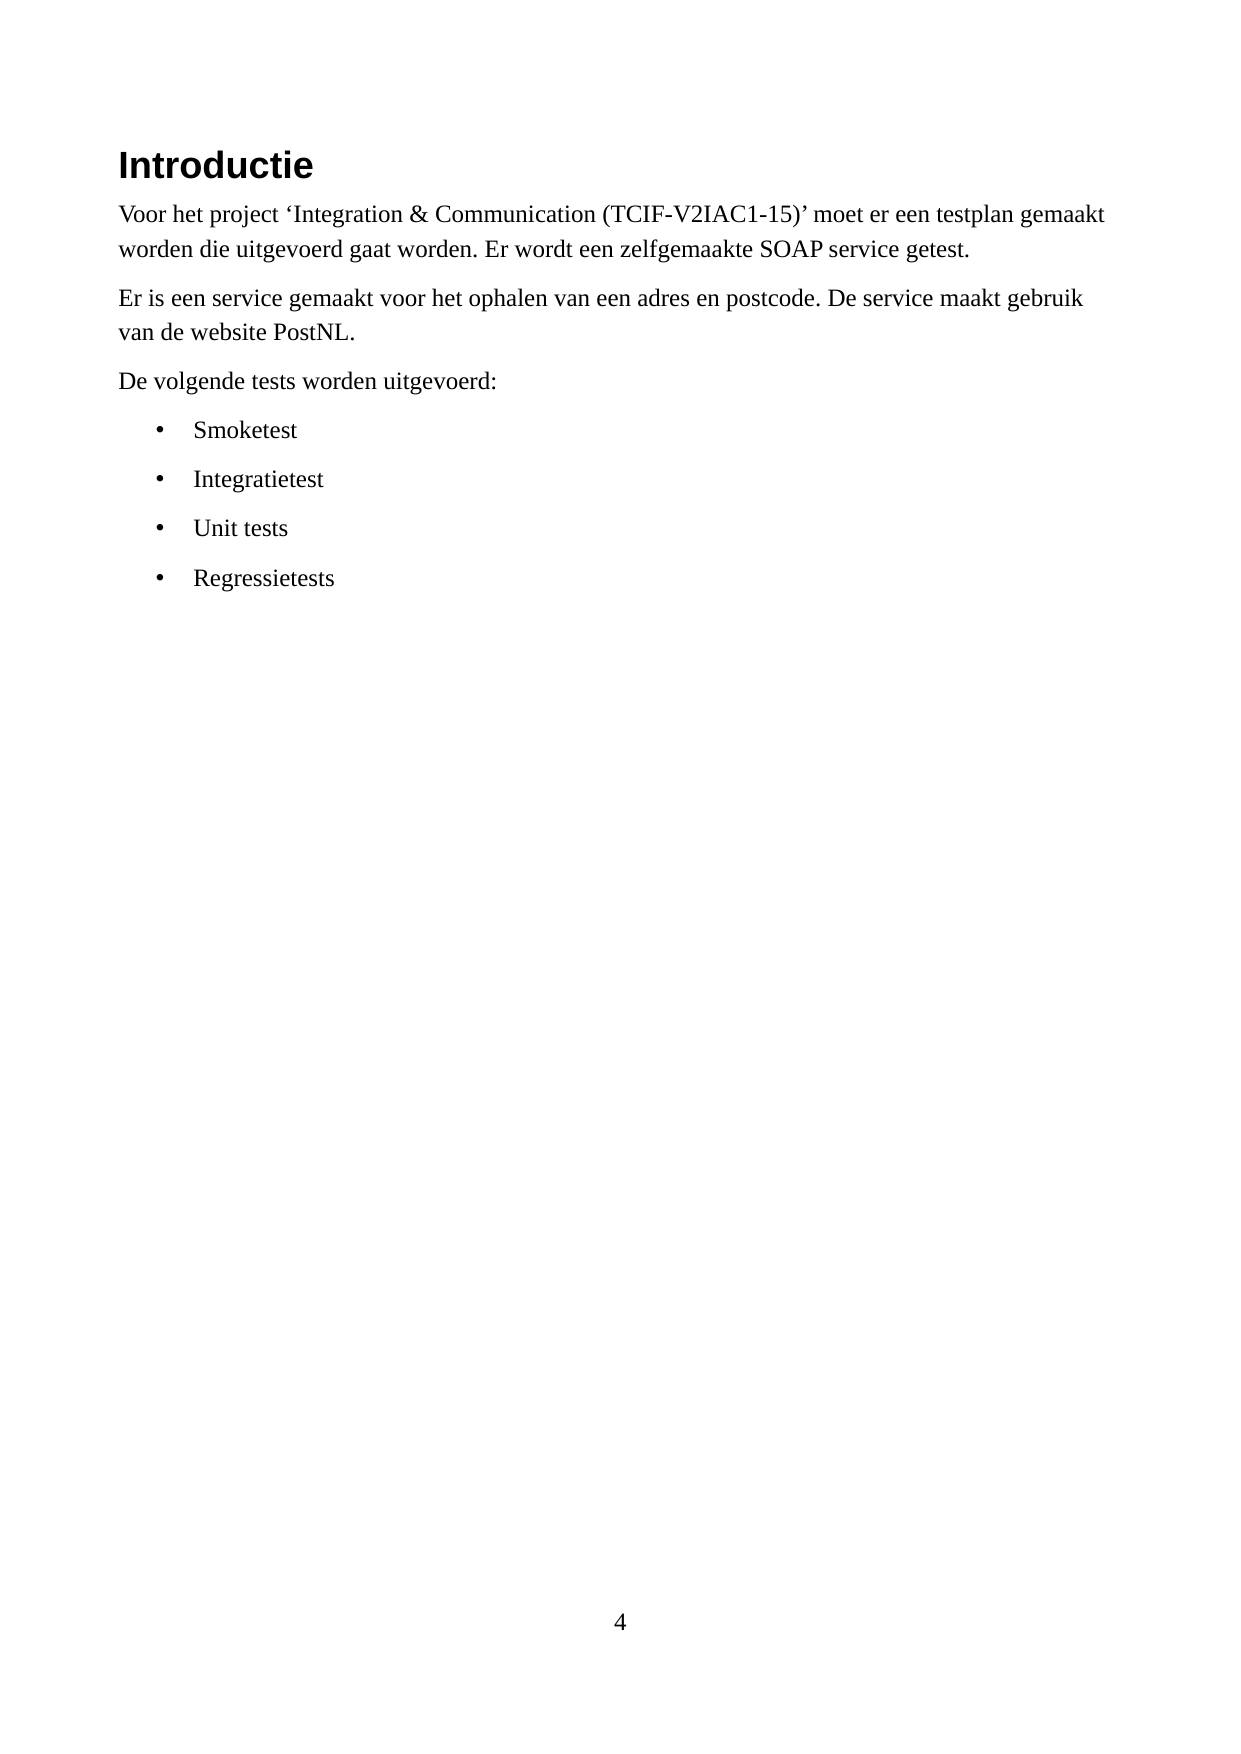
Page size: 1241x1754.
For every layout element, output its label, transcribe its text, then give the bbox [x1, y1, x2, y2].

text Er is een service gemaakt voor het ophalen van een adres en postcode. De service maakt gebruik van de website PostNL. [118, 283, 1122, 346]
list Integratietest [156, 464, 1122, 493]
text De volgende tests worden uitgevoerd: [118, 366, 1122, 395]
text Voor het project ‘Integration & Communication (TCIF-V2IAC1-15)’ moet er een testplan gemaakt worden die uitgevoerd gaat worden. Er wordt een zelfgemaakte SOAP service getest. [118, 199, 1122, 262]
list Smoketest [156, 415, 1122, 444]
list Unit tests [156, 513, 1122, 542]
subtitle Introductie [118, 143, 1122, 187]
list Regressietests [156, 563, 1122, 591]
